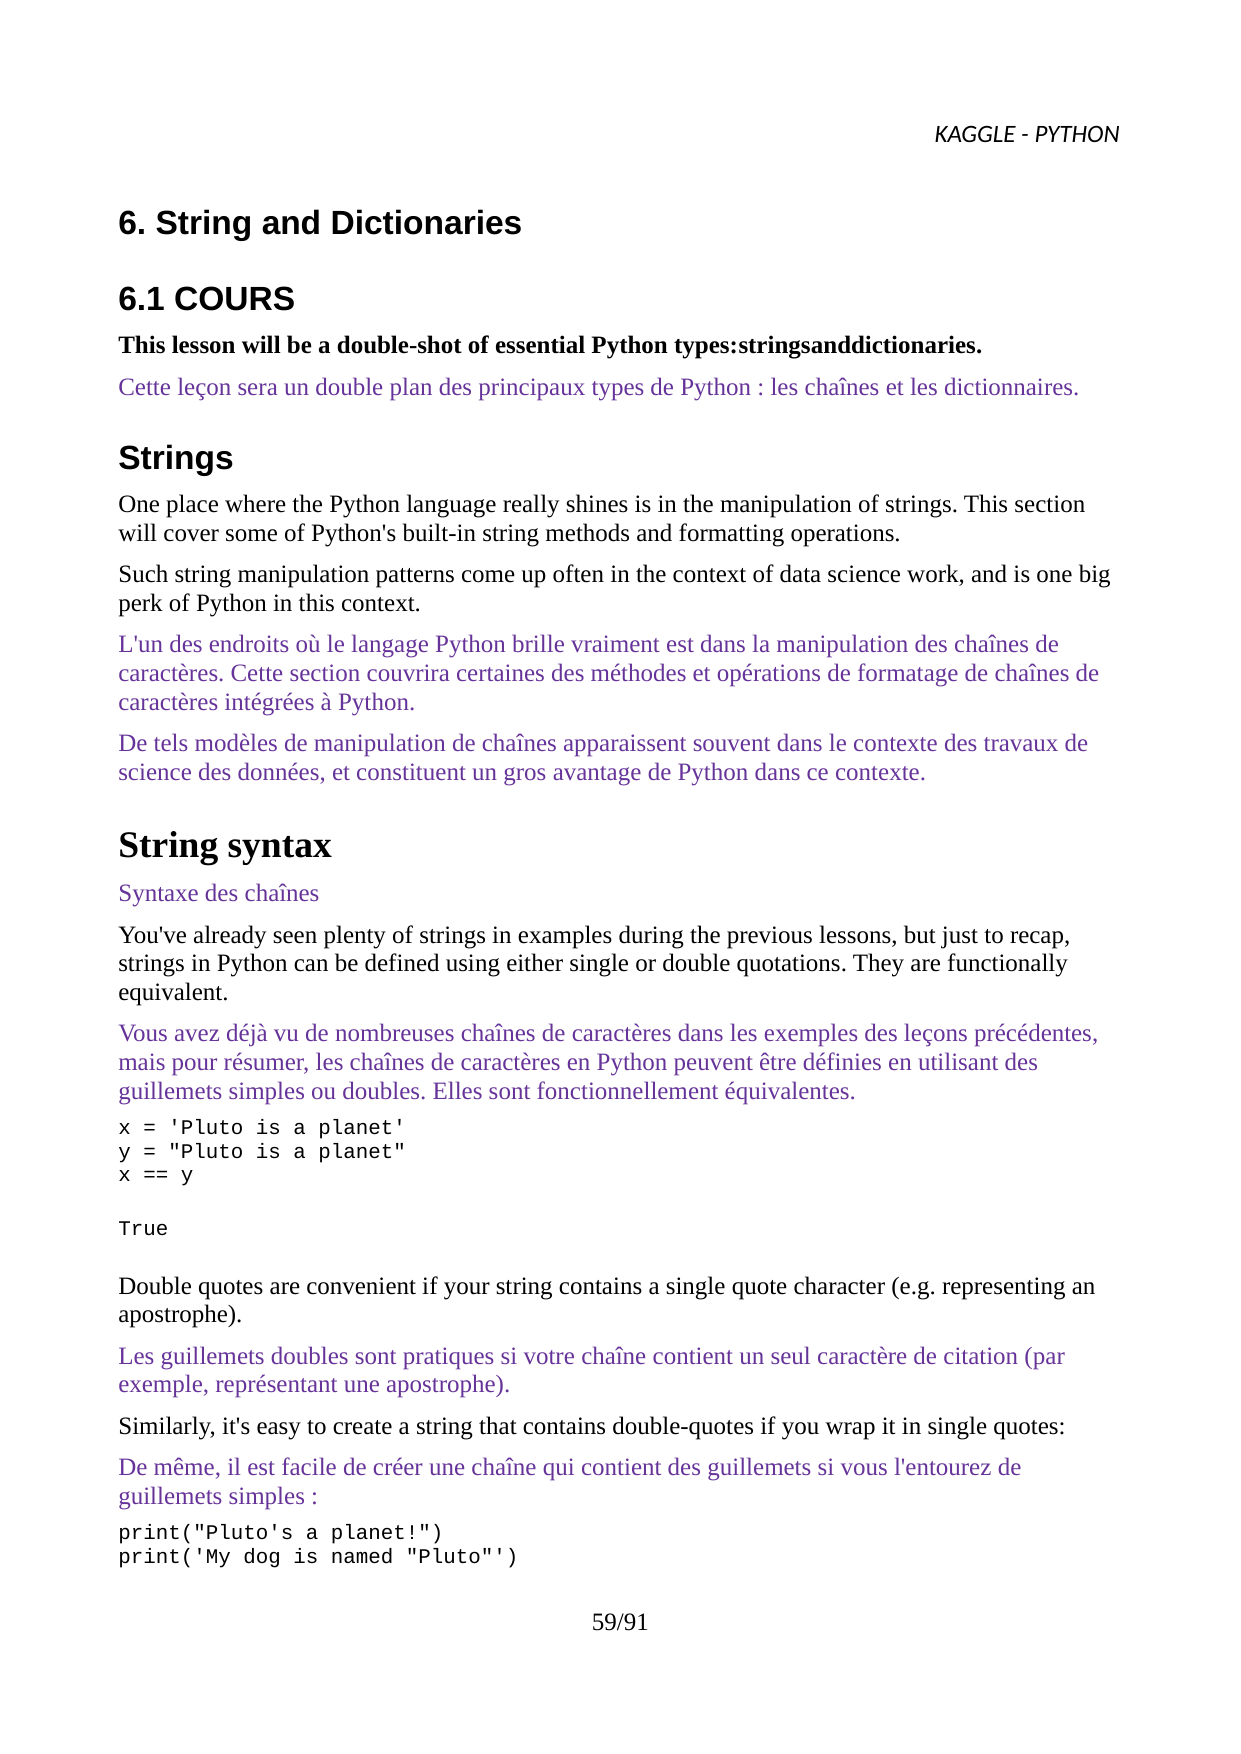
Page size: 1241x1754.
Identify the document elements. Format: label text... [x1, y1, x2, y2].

text One place where the Python language really shines is in the manipulation of strings. This section will cover some of Python's built-in string methods and formatting operations. [118, 489, 1122, 547]
text x = 'Pluto is a planet' [118, 1117, 1122, 1141]
text print("Pluto's a planet!") [118, 1522, 1122, 1546]
subtitle 6. String and Dictionaries [118, 203, 1122, 242]
text True [118, 1218, 1122, 1241]
text This lesson will be a double-shot of essential Python types:stringsanddictionaries. [118, 330, 1122, 359]
subtitle Strings [118, 438, 1122, 477]
text Vous avez déjà vu de nombreuses chaînes de caractères dans les exemples des leçons précédentes, mais pour résumer, les chaînes de caractères en Python peuvent être définies en utilisant des guillemets simples ou doubles. Elles sont fonctionnellement équivalentes. [118, 1018, 1122, 1105]
text De tels modèles de manipulation de chaînes apparaissent souvent dans le contexte des travaux de science des données, et constituent un gros avantage de Python dans ce contexte. [118, 728, 1122, 785]
text You've already seen plenty of strings in examples during the previous lessons, but just to recap, strings in Python can be defined using either single or double quotations. They are functionally equivalent. [118, 920, 1122, 1006]
text Les guillemets doubles sont pratiques si votre chaîne contient un seul caractère de citation (par exemple, représentant une apostrophe). [118, 1341, 1122, 1398]
text print('My dog is named "Pluto"') [118, 1546, 1122, 1569]
text L'un des endroits où le langage Python brille vraiment est dans la manipulation des chaînes de caractères. Cette section couvrira certaines des méthodes et opérations de formatage de chaînes de caractères intégrées à Python. [118, 629, 1122, 715]
text y = "Pluto is a planet" [118, 1141, 1122, 1164]
text De même, il est facile de créer une chaîne qui contient des guillemets si vous l'entourez de guillemets simples : [118, 1452, 1122, 1509]
text Syntaxe des chaînes [118, 878, 1122, 907]
text Such string manipulation patterns come up often in the context of data science work, and is one big perk of Python in this context. [118, 559, 1122, 617]
text Double quotes are convenient if your string contains a single quote character (e.g. representing an apostrophe). [118, 1271, 1122, 1328]
text Cette leçon sera un double plan des principaux types de Python : les chaînes et les dictionnaires. [118, 372, 1122, 400]
subtitle String syntax [118, 823, 1122, 866]
text Similarly, it's easy to create a string that contains double-quotes if you wrap it in single quotes: [118, 1411, 1122, 1439]
subtitle 6.1 COURS [118, 279, 1122, 318]
text x == y [118, 1164, 1122, 1188]
